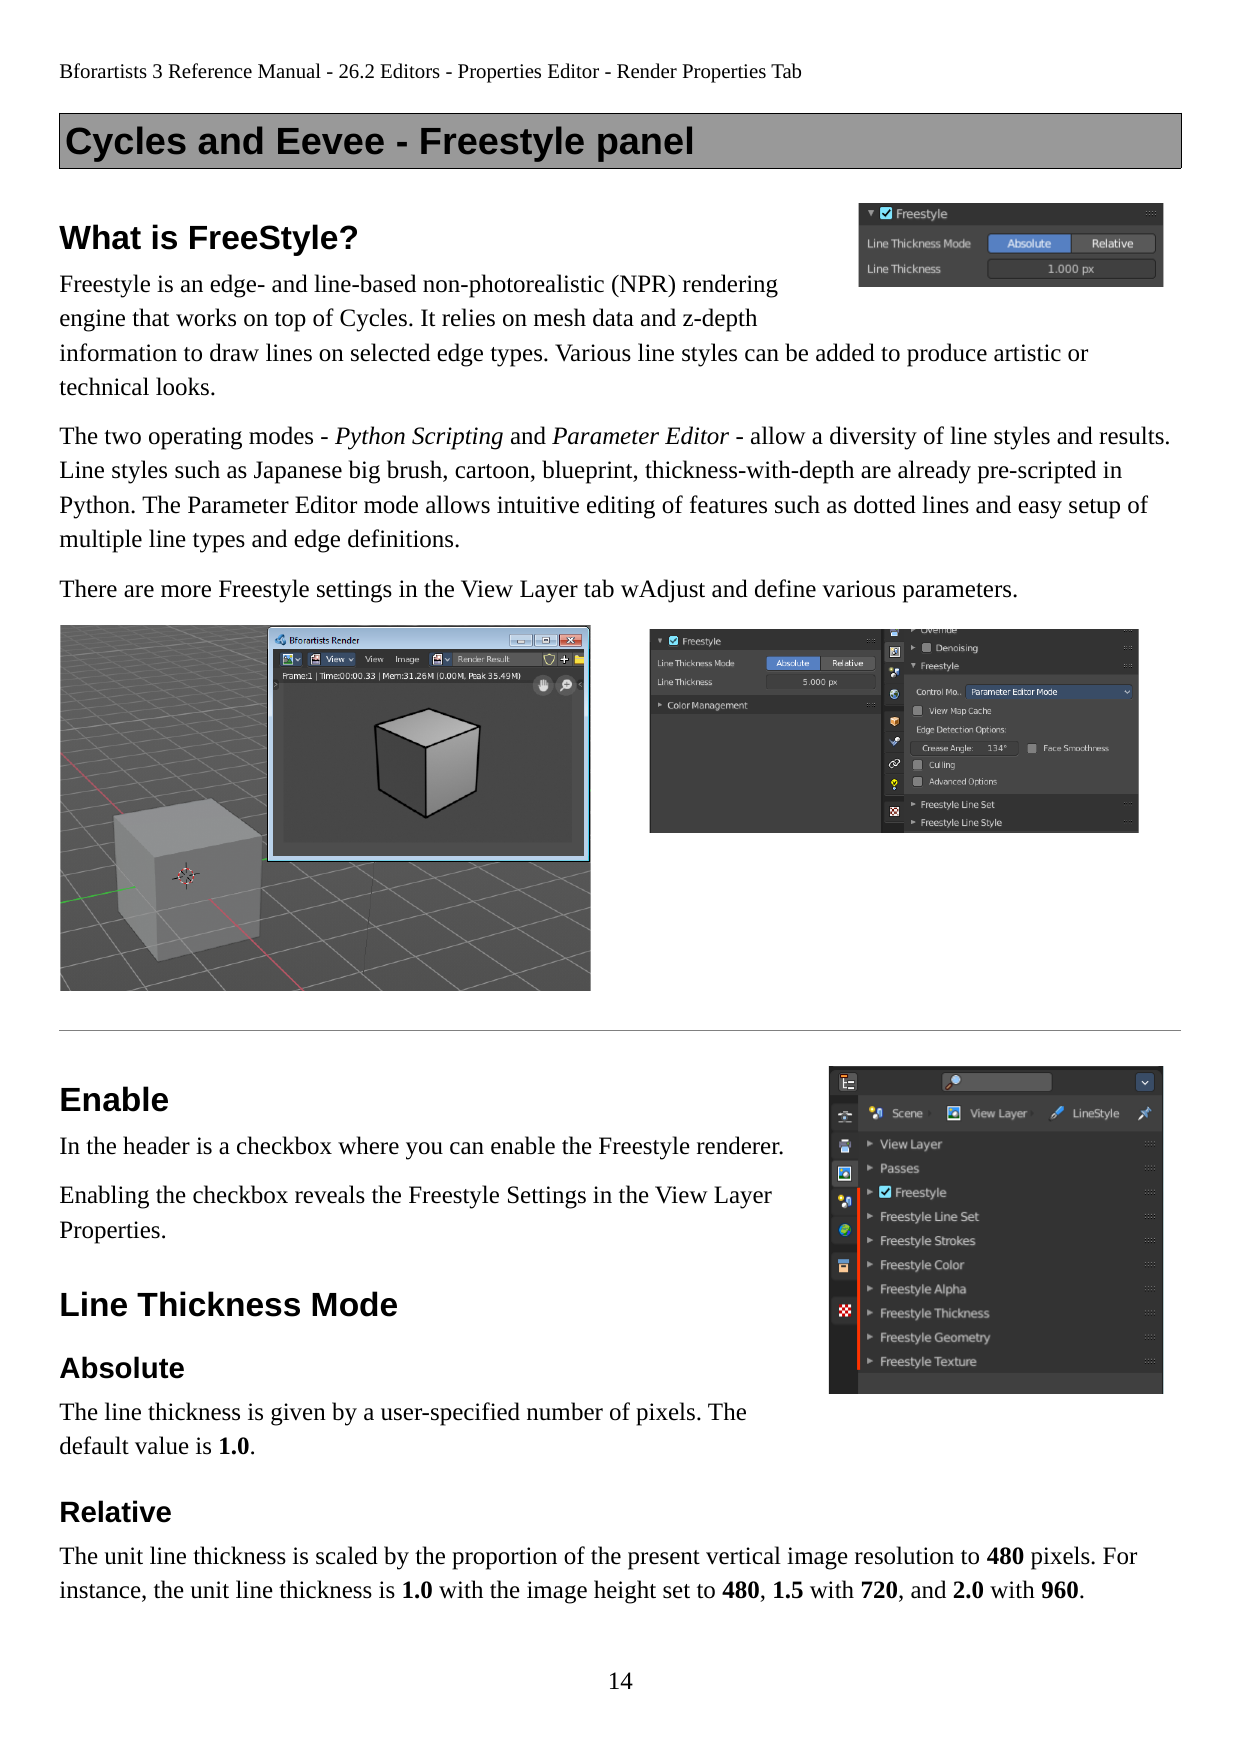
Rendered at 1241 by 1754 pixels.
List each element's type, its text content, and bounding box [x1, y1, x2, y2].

subtitle Absolute [59, 1351, 828, 1384]
subtitle Relative [59, 1495, 1181, 1529]
text The unit line thickness is scaled by the proportion of the present vertical image resolution to 480 pixels. For instance, the unit line thickness is 1.0 with the image height set to 480, 1.5 with 720, and 2.0 with 960. [59, 1541, 1181, 1604]
subtitle What is FreeStyle? [59, 217, 858, 256]
subtitle [1164, 1285, 1181, 1323]
subtitle [1164, 217, 1181, 256]
picture [649, 629, 1139, 833]
picture [828, 1066, 1164, 1394]
text Freestyle is an edge- and line-based non-photorealistic (NPR) rendering engine that works on top of Cycles. It relies on mesh data and z-depth information to draw lines on selected edge types. Various line styles can be added to produce artistic or technical looks. [59, 269, 1181, 401]
table_header Cycles and Eevee - Freestyle panel [60, 114, 1181, 168]
picture [858, 203, 1164, 287]
subtitle [1164, 1351, 1181, 1384]
text The line thickness is given by a user-specified number of pixels. The default value is 1.0. [59, 1397, 1181, 1460]
picture [60, 625, 591, 991]
text In the header is a checkbox where you can enable the Freestyle renderer. [59, 1131, 828, 1160]
subtitle [1164, 1080, 1181, 1119]
text There are more Freestyle settings in the View Layer tab wAdjust and define various parameters. [59, 574, 1181, 602]
text Enabling the checkbox reveals the Freestyle Settings in the View Layer Properties. [59, 1180, 828, 1244]
subtitle Line Thickness Mode [59, 1285, 828, 1323]
subtitle Enable [59, 1080, 828, 1119]
text The two operating modes - Python Scripting and Parameter Editor - allow a diversity of line styles and results. Line styles such as Japanese big brush, cartoon, blueprint, thickness-with-depth are already pre-scripted in Python. The Parameter Editor mode allows intuitive editing of features such as dotted lines and easy setup of multiple line types and edge definitions. [59, 421, 1181, 553]
